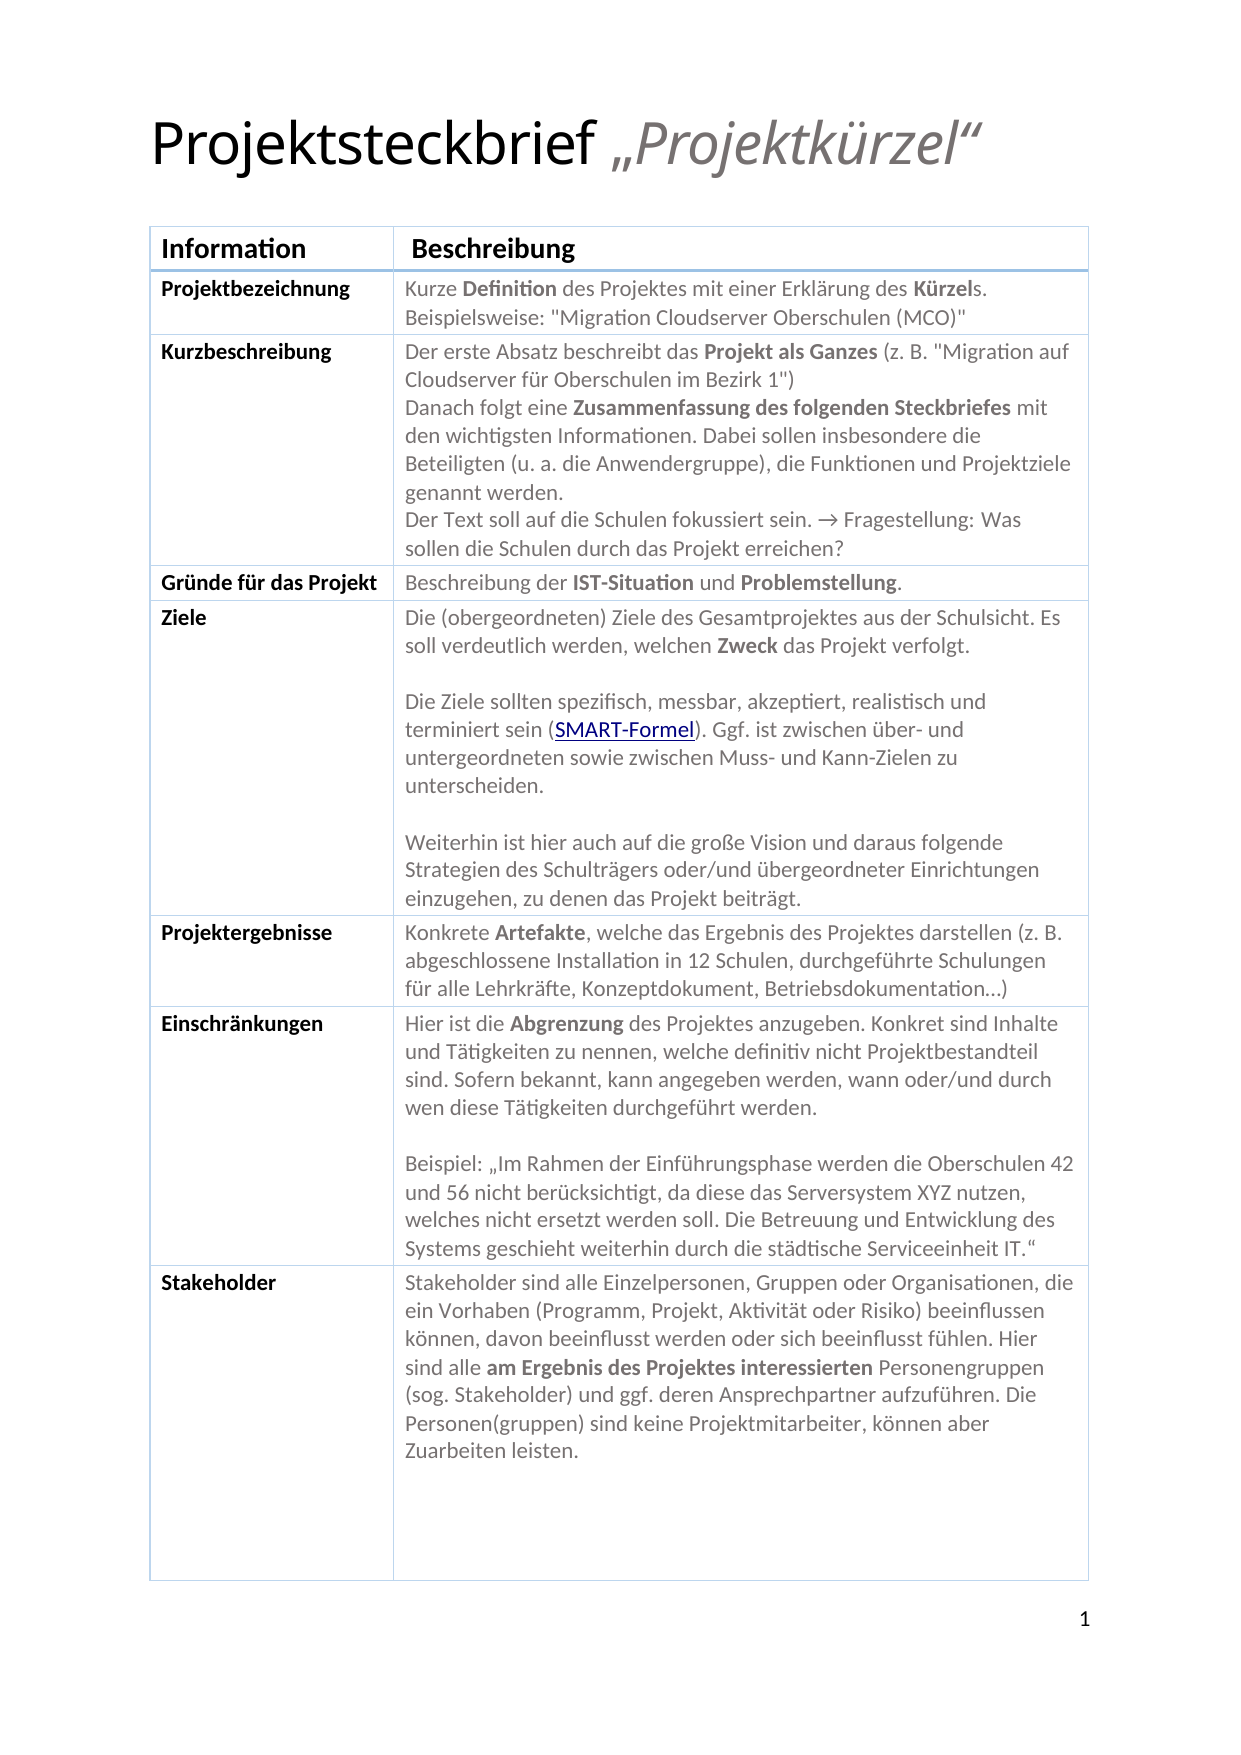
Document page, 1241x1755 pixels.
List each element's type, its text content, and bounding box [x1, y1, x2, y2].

table_cell Kurze Definition des Projektes mit einer Erklärung des Kürzels. Beispielsweise: "Migration Cloudserver Oberschulen (MCO)" [394, 272, 1088, 333]
table_cell Stakeholder [151, 1266, 393, 1580]
table_header Information [151, 227, 393, 268]
table_cell Beschreibung der IST-Situation und Problemstellung. [394, 566, 1088, 599]
table_cell Die (obergeordneten) Ziele des Gesamtprojektes aus der Schulsicht. Es soll verdeutlich werden, welchen Zweck das Projekt verfolgt. Die Ziele sollten spezifisch, messbar, akzeptiert, realistisch und terminiert sein (SMART-Formel). Ggf. ist zwischen über- und untergeordneten sowie zwischen Muss- und Kann-Zielen zu unterscheiden. Weiterhin ist hier auch auf die große Vision und daraus folgende Strategien des Schulträgers oder/und übergeordneter Einrichtungen einzugehen, zu denen das Projekt beiträgt. [394, 601, 1088, 914]
table_cell Konkrete Artefakte, welche das Ergebnis des Projektes darstellen (z. B. abgeschlossene Installation in 12 Schulen, durchgeführte Schulungen für alle Lehrkräfte, Konzeptdokument, Betriebsdokumentation…) [394, 916, 1088, 1006]
table_cell Einschränkungen [151, 1007, 393, 1264]
table_cell Ziele [151, 601, 393, 914]
table_header Beschreibung [394, 227, 1088, 268]
table_cell Kurzbeschreibung [151, 335, 393, 564]
table_cell Der erste Absatz beschreibt das Projekt als Ganzes (z. B. "Migration auf Cloudserver für Oberschulen im Bezirk 1") Danach folgt eine Zusammenfassung des folgenden Steckbriefes mit den wichtigsten Informationen. Dabei sollen insbesondere die Beteiligten (u. a. die Anwendergruppe), die Funktionen und Projektziele genannt werden. Der Text soll auf die Schulen fokussiert sein. → Fragestellung: Was sollen die Schulen durch das Projekt erreichen? [394, 335, 1088, 564]
table_cell Gründe für das Projekt [151, 566, 393, 599]
text Projektsteckbrief „Projektkürzel“ [150, 102, 1090, 181]
table_cell Hier ist die Abgrenzung des Projektes anzugeben. Konkret sind Inhalte und Tätigkeiten zu nennen, welche definitiv nicht Projektbestandteil sind. Sofern bekannt, kann angegeben werden, wann oder/und durch wen diese Tätigkeiten durchgeführt werden. Beispiel: „Im Rahmen der Einführungsphase werden die Oberschulen 42 und 56 nicht berücksichtigt, da diese das Serversystem XYZ nutzen, welches nicht ersetzt werden soll. Die Betreuung und Entwicklung des Systems geschieht weiterhin durch die städtische Serviceeinheit IT.“ [394, 1007, 1088, 1264]
table_cell Projektergebnisse [151, 916, 393, 1006]
table_cell Stakeholder sind alle Einzelpersonen, Gruppen oder Organisationen, die ein Vorhaben (Programm, Projekt, Aktivität oder Risiko) beeinflussen können, davon beeinflusst werden oder sich beeinflusst fühlen. Hier sind alle am Ergebnis des Projektes interessierten Personengruppen (sog. Stakeholder) und ggf. deren Ansprechpartner aufzuführen. Die Personen(gruppen) sind keine Projektmitarbeiter, können aber Zuarbeiten leisten. Beispiele: Schulen Führungskräfte beim Schulträger Schulübergreifende Gremien Beauftragte Serviceeinheiten und Dienstleister [394, 1266, 1088, 1580]
table_cell Projektbezeichnung [151, 272, 393, 333]
